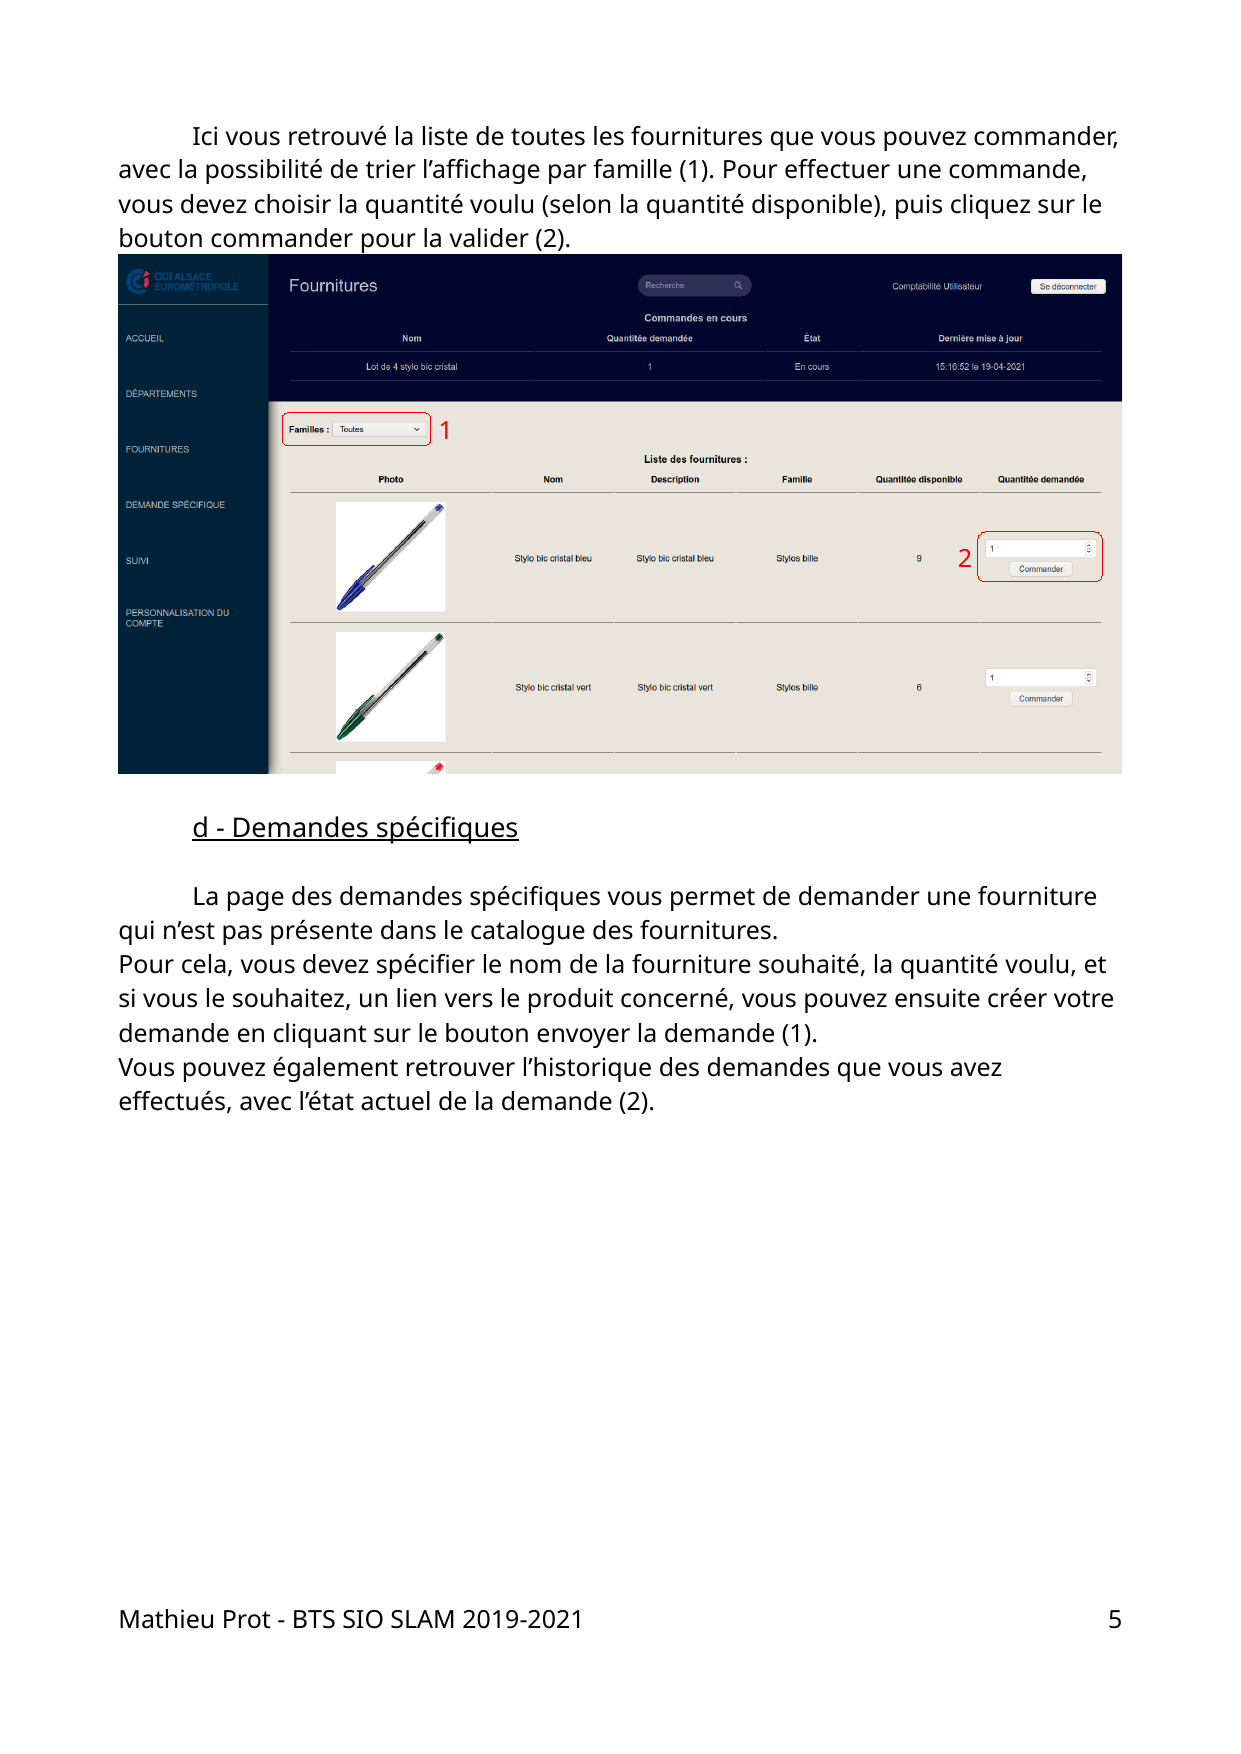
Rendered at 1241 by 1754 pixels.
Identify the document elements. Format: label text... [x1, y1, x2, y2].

picture [118, 254, 1123, 774]
text Pour cela, vous devez spécifier le nom de la fourniture souhaité, la quantité voulu, et si vous le souhaitez, un lien vers le produit concerné, vous pouvez ensuite créer votre demande en cliquant sur le bouton envoyer la demande (1). [118, 947, 1122, 1049]
text La page des demandes spécifiques vous permet de demander une fourniture qui n’est pas présente dans le catalogue des fournitures. [118, 879, 1122, 947]
text Ici vous retrouvé la liste de toutes les fournitures que vous pouvez commander, avec la possibilité de trier l’affichage par famille (1). Pour effectuer une commande, vous devez choisir la quantité voulu (selon la quantité disponible), puis cliquez sur le bouton commander pour la valider (2). [118, 118, 1122, 254]
subtitle d - Demandes spécifiques [118, 808, 1122, 845]
text Vous pouvez également retrouver l’historique des demandes que vous avez effectués, avec l’état actuel de la demande (2). [118, 1049, 1122, 1117]
